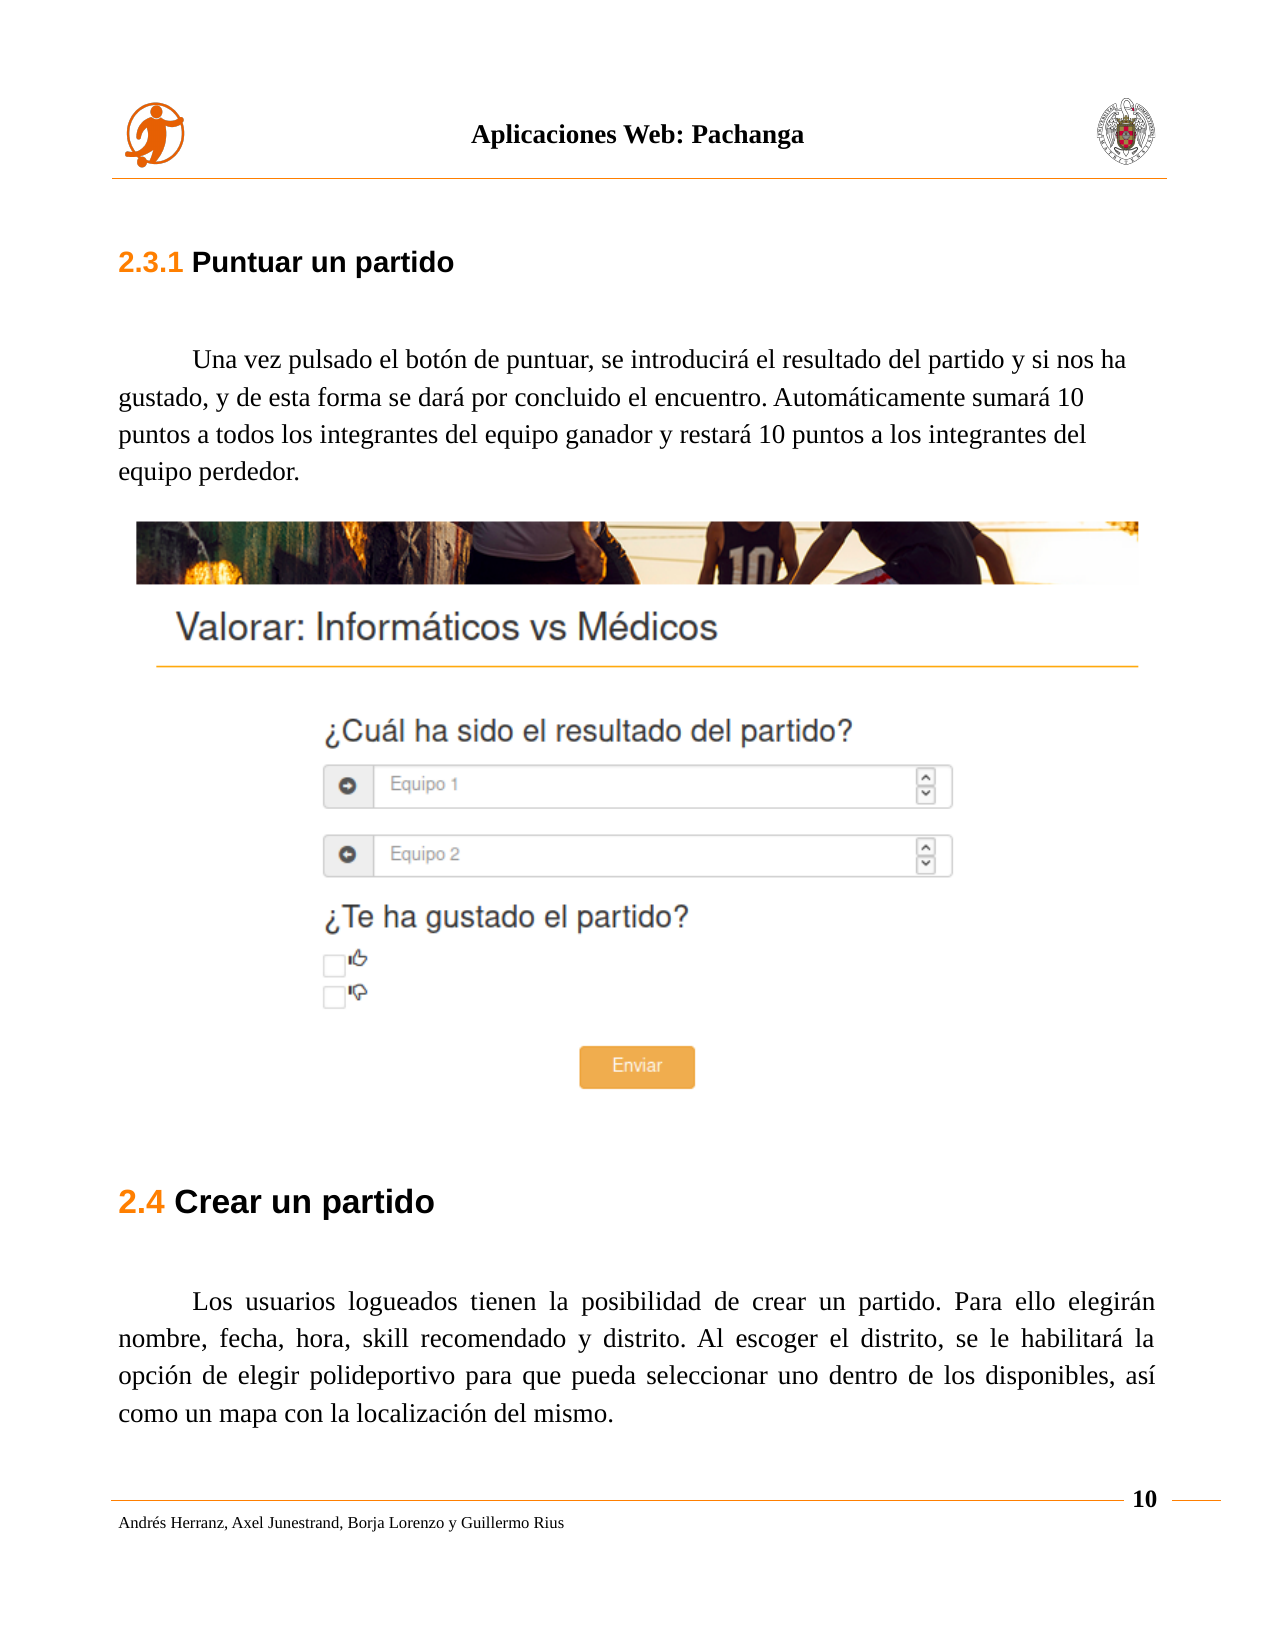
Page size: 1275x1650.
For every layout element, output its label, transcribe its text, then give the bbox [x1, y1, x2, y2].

picture [118, 507, 1157, 1103]
picture [118, 94, 188, 178]
text Una vez pulsado el botón de puntuar, se introducirá el resultado del partido y si nos ha gustado, y de esta forma se dará por concluido el encuentro. Automáticamente sumará 10 puntos a todos los integrantes del equipo ganador y restará 10 puntos a los integrantes del equipo perdedor. [118, 343, 1157, 486]
subtitle 2.3.1 Puntuar un partido [118, 245, 1157, 279]
picture [1095, 96, 1157, 167]
subtitle 2.4 Crear un partido [118, 1182, 1157, 1221]
text Los usuarios logueados tienen la posibilidad de crear un partido. Para ello elegirán nombre, fecha, hora, skill recomendado y distrito. Al escoger el distrito, se le habilitará la opción de elegir polideportivo para que pueda seleccionar uno dentro de los disponibles, así como un mapa con la localización del mismo. [118, 1285, 1157, 1428]
